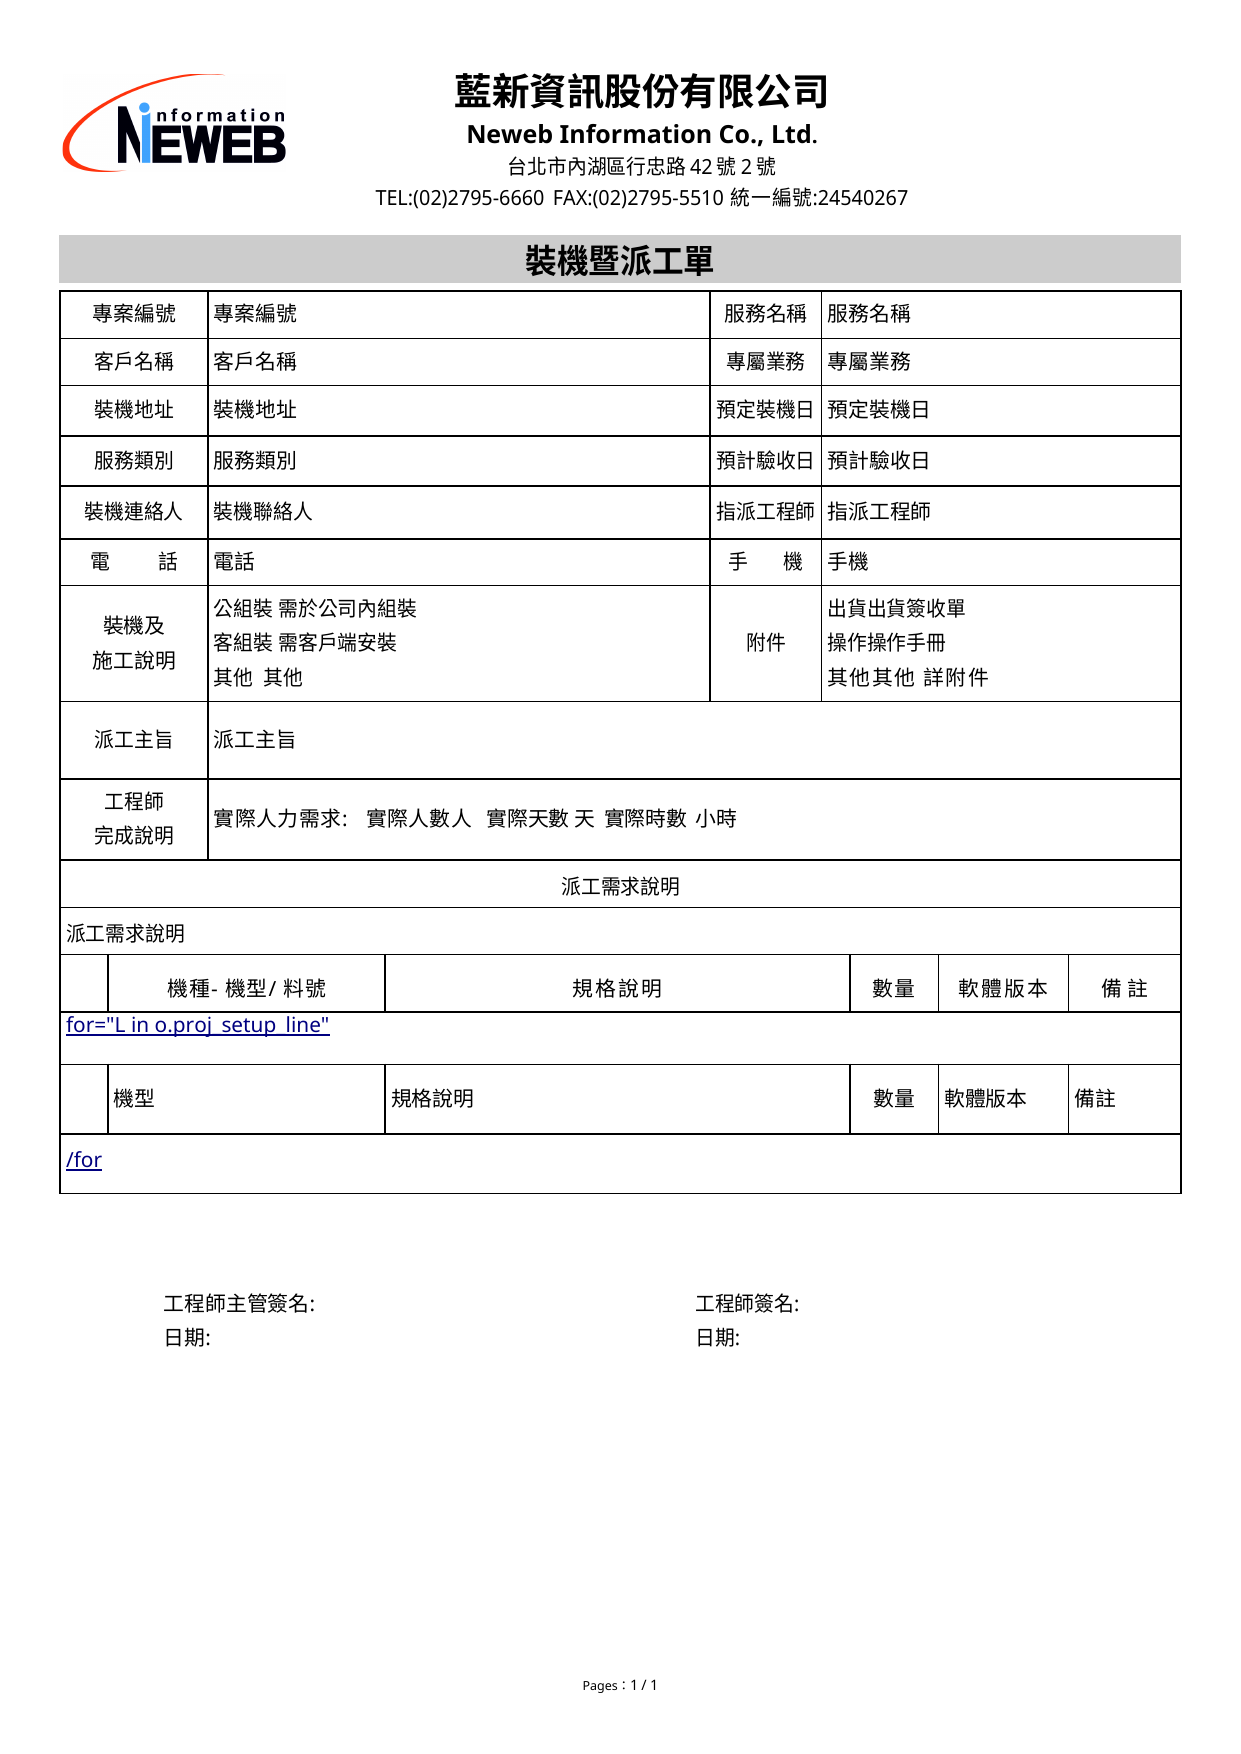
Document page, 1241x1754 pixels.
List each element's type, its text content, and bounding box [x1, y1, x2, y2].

table_cell 預計驗收日 [711, 437, 821, 485]
table_header 專案編號 [61, 292, 207, 337]
table_cell 指派工程師 [711, 487, 821, 538]
table_cell 公組裝 需於公司內組裝 客組裝 需客戶端安裝 其他 其他 [209, 586, 709, 701]
table_cell 專屬業務 [822, 339, 1180, 385]
table_cell 軟體版本 [939, 1065, 1068, 1133]
table_cell 出貨出貨簽收單 操作操作手冊 其他其他 詳附件 [822, 586, 1180, 701]
table_cell 數量 [851, 1065, 938, 1133]
table_cell 裝機及 施工說明 [61, 586, 207, 701]
table_cell 電 話 [61, 540, 207, 584]
table_cell 實際人力需求: 實際人數人 實際天數 天 實際時數 小時 [209, 780, 1180, 859]
table_cell 預定裝機日 [822, 386, 1180, 435]
table_cell 規格說明 [386, 955, 849, 1011]
text 工程師主管簽名: 工程師簽名: [80, 1288, 1181, 1318]
table_cell 派工主旨 [209, 702, 1180, 778]
table_cell 電話 [209, 540, 709, 584]
table_cell 預定裝機日 [711, 386, 821, 435]
table_cell 服務類別 [209, 437, 709, 485]
table_cell 專屬業務 [711, 339, 821, 385]
table_cell 預計驗收日 [822, 437, 1180, 485]
table_cell 派工主旨 [61, 702, 207, 778]
table_cell 服務類別 [61, 437, 207, 485]
table_cell 機種- 機型/ 料號 [109, 955, 384, 1011]
table_header 服務名稱 [711, 292, 821, 337]
table_cell for="L in o.proj_setup_line" [61, 1013, 1180, 1063]
table_cell /for [61, 1135, 1180, 1192]
table_cell 備 註 [1069, 955, 1180, 1011]
table_cell 客戶名稱 [61, 339, 207, 385]
table_cell [61, 955, 107, 1011]
table_cell 機型 [109, 1065, 384, 1133]
table_cell 派工需求說明 [61, 861, 1180, 906]
table_cell 手機 [822, 540, 1180, 584]
table_header 專案編號 [209, 292, 709, 337]
picture [62, 74, 286, 172]
table_cell 規格說明 [386, 1065, 849, 1133]
table_cell 客戶名稱 [209, 339, 709, 385]
table_cell 備註 [1069, 1065, 1180, 1133]
table_cell 裝機連絡人 [61, 487, 207, 538]
table_cell 裝機地址 [61, 386, 207, 435]
title 裝機暨派工單 [59, 235, 1181, 283]
table_cell 裝機地址 [209, 386, 709, 435]
text 日期: 日期: [80, 1321, 1181, 1351]
table_cell 工程師 完成說明 [61, 780, 207, 859]
table_cell 軟體版本 [939, 955, 1068, 1011]
table_cell 派工需求說明 [61, 908, 1180, 954]
table_cell 數量 [851, 955, 938, 1011]
table_cell [61, 1065, 107, 1133]
table_cell 指派工程師 [822, 487, 1180, 538]
table_cell 裝機聯絡人 [209, 487, 709, 538]
table_cell 附件 [711, 586, 821, 701]
table_cell 手 機 [711, 540, 821, 584]
table_header 服務名稱 [822, 292, 1180, 337]
